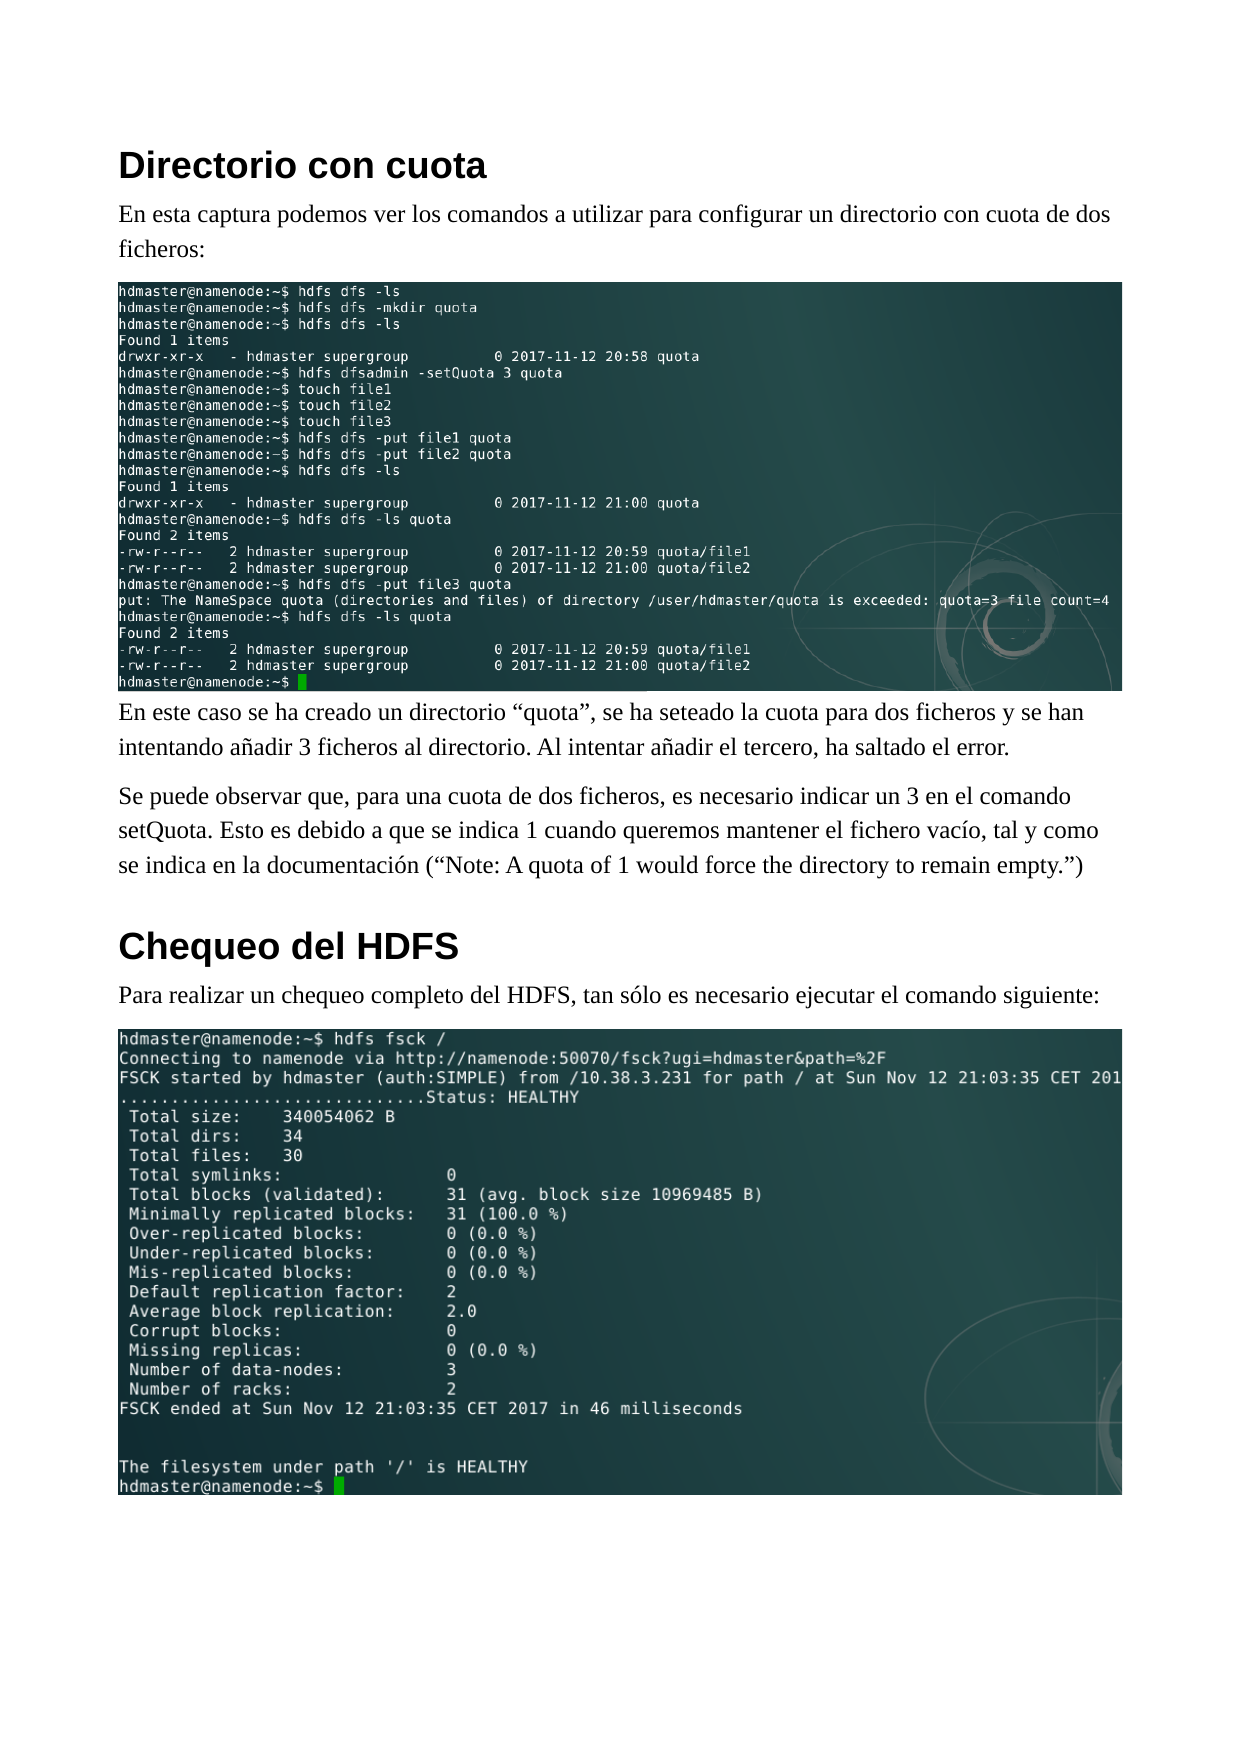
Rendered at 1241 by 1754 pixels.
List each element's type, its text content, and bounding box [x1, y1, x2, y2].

text Se puede observar que, para una cuota de dos ficheros, es necesario indicar un 3 en el comando setQuota. Esto es debido a que se indica 1 cuando queremos mantener el fichero vacío, tal y como se indica en la documentación (“Note: A quota of 1 would force the directory to remain empty.”) [118, 781, 1122, 879]
picture [118, 282, 1123, 692]
subtitle Directorio con cuota [118, 143, 1122, 187]
subtitle Chequeo del HDFS [118, 924, 1122, 968]
text En esta captura podemos ver los comandos a utilizar para configurar un directorio con cuota de dos ficheros: [118, 199, 1122, 262]
text En este caso se ha creado un directorio “quota”, se ha seteado la cuota para dos ficheros y se han intentando añadir 3 ficheros al directorio. Al intentar añadir el tercero, ha saltado el error. [118, 692, 1122, 761]
text Para realizar un chequeo completo del HDFS, tan sólo es necesario ejecutar el comando siguiente: [118, 980, 1122, 1009]
picture [118, 1029, 1123, 1495]
